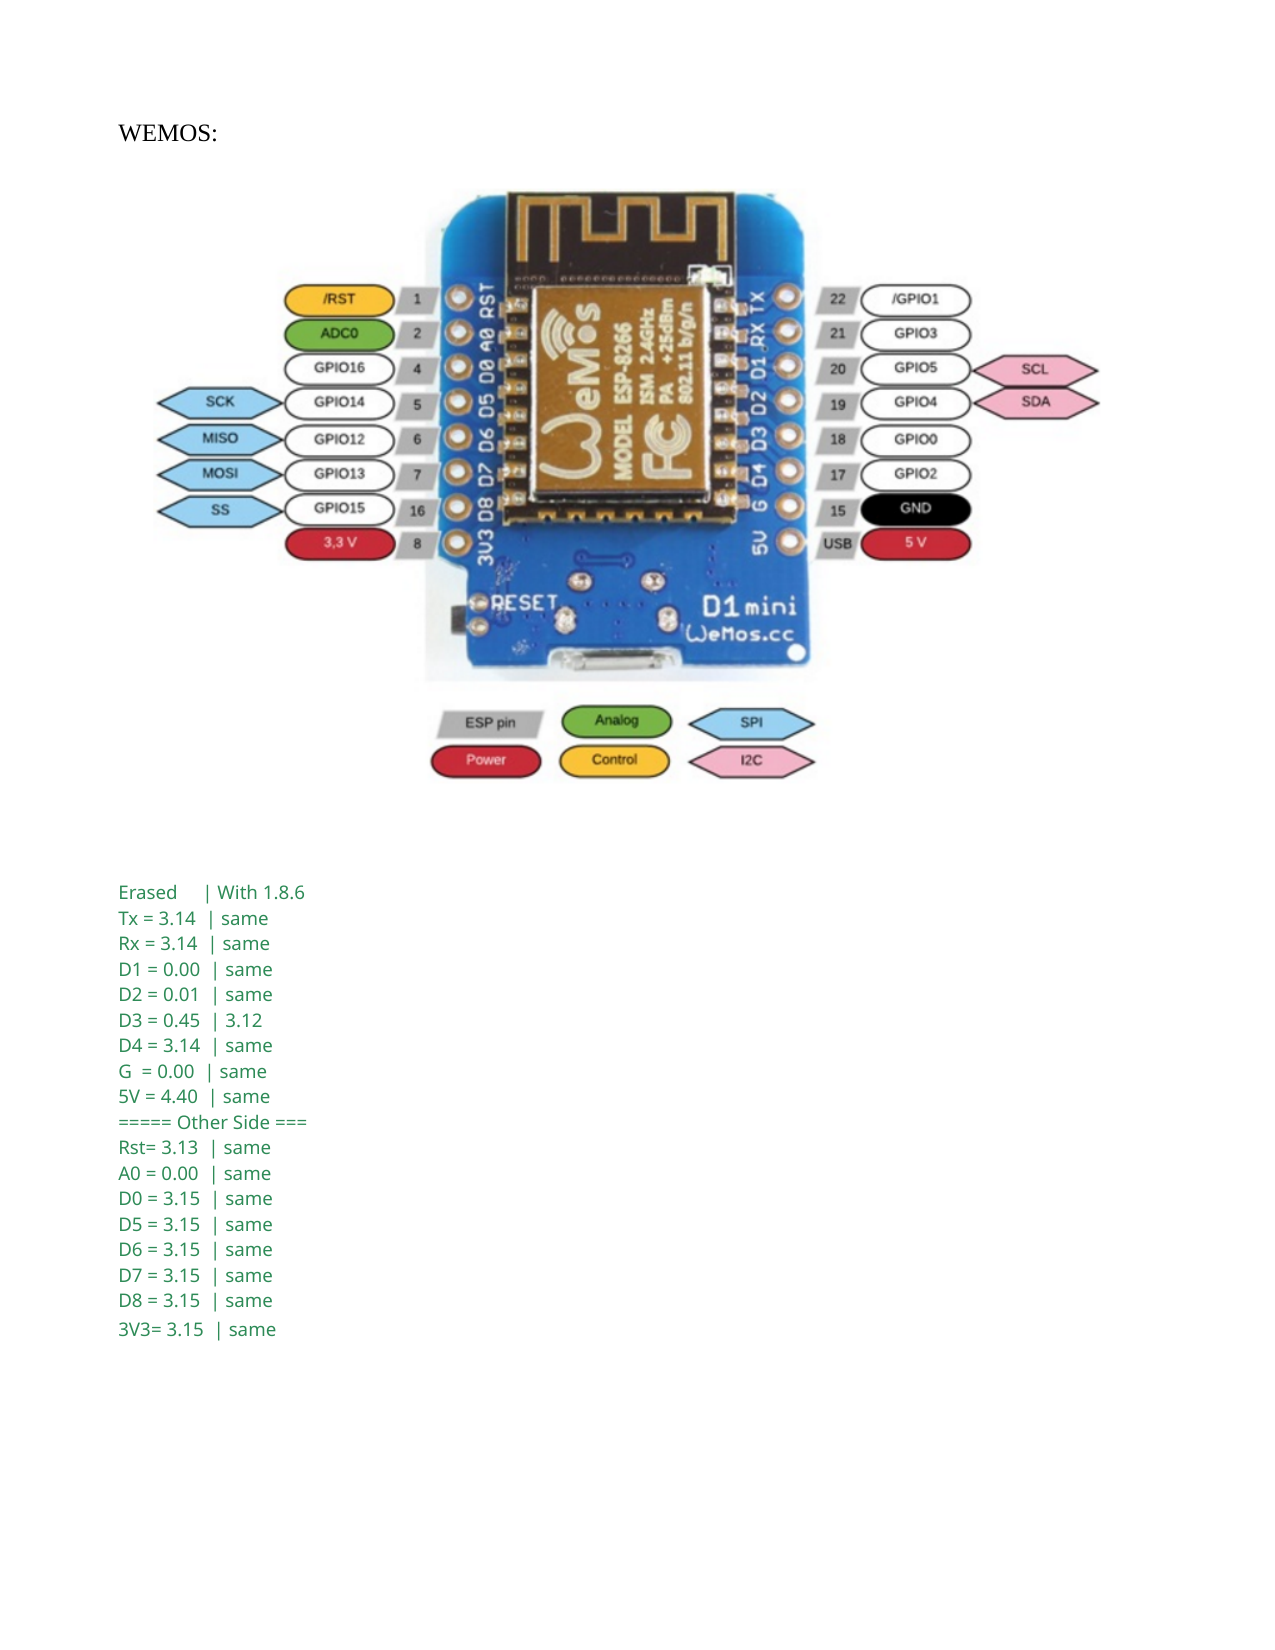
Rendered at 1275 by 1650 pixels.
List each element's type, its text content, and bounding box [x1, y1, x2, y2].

text WEMOS: [118, 118, 1157, 147]
text Erased | With 1.8.6 Tx = 3.14 | same Rx = 3.14 | same D1 = 0.00 | same D2 = 0.01 | same D3 = 0.45 | 3.12 D4 = 3.14 | same G = 0.00 | same 5V = 4.40 | same ===== Other Side === Rst= 3.13 | same A0 = 0.00 | same D0 = 3.15 | same D5 = 3.15 | same D6 = 3.15 | same D7 = 3.15 | same D8 = 3.15 | same 3V3= 3.15 | same [118, 879, 1157, 1342]
